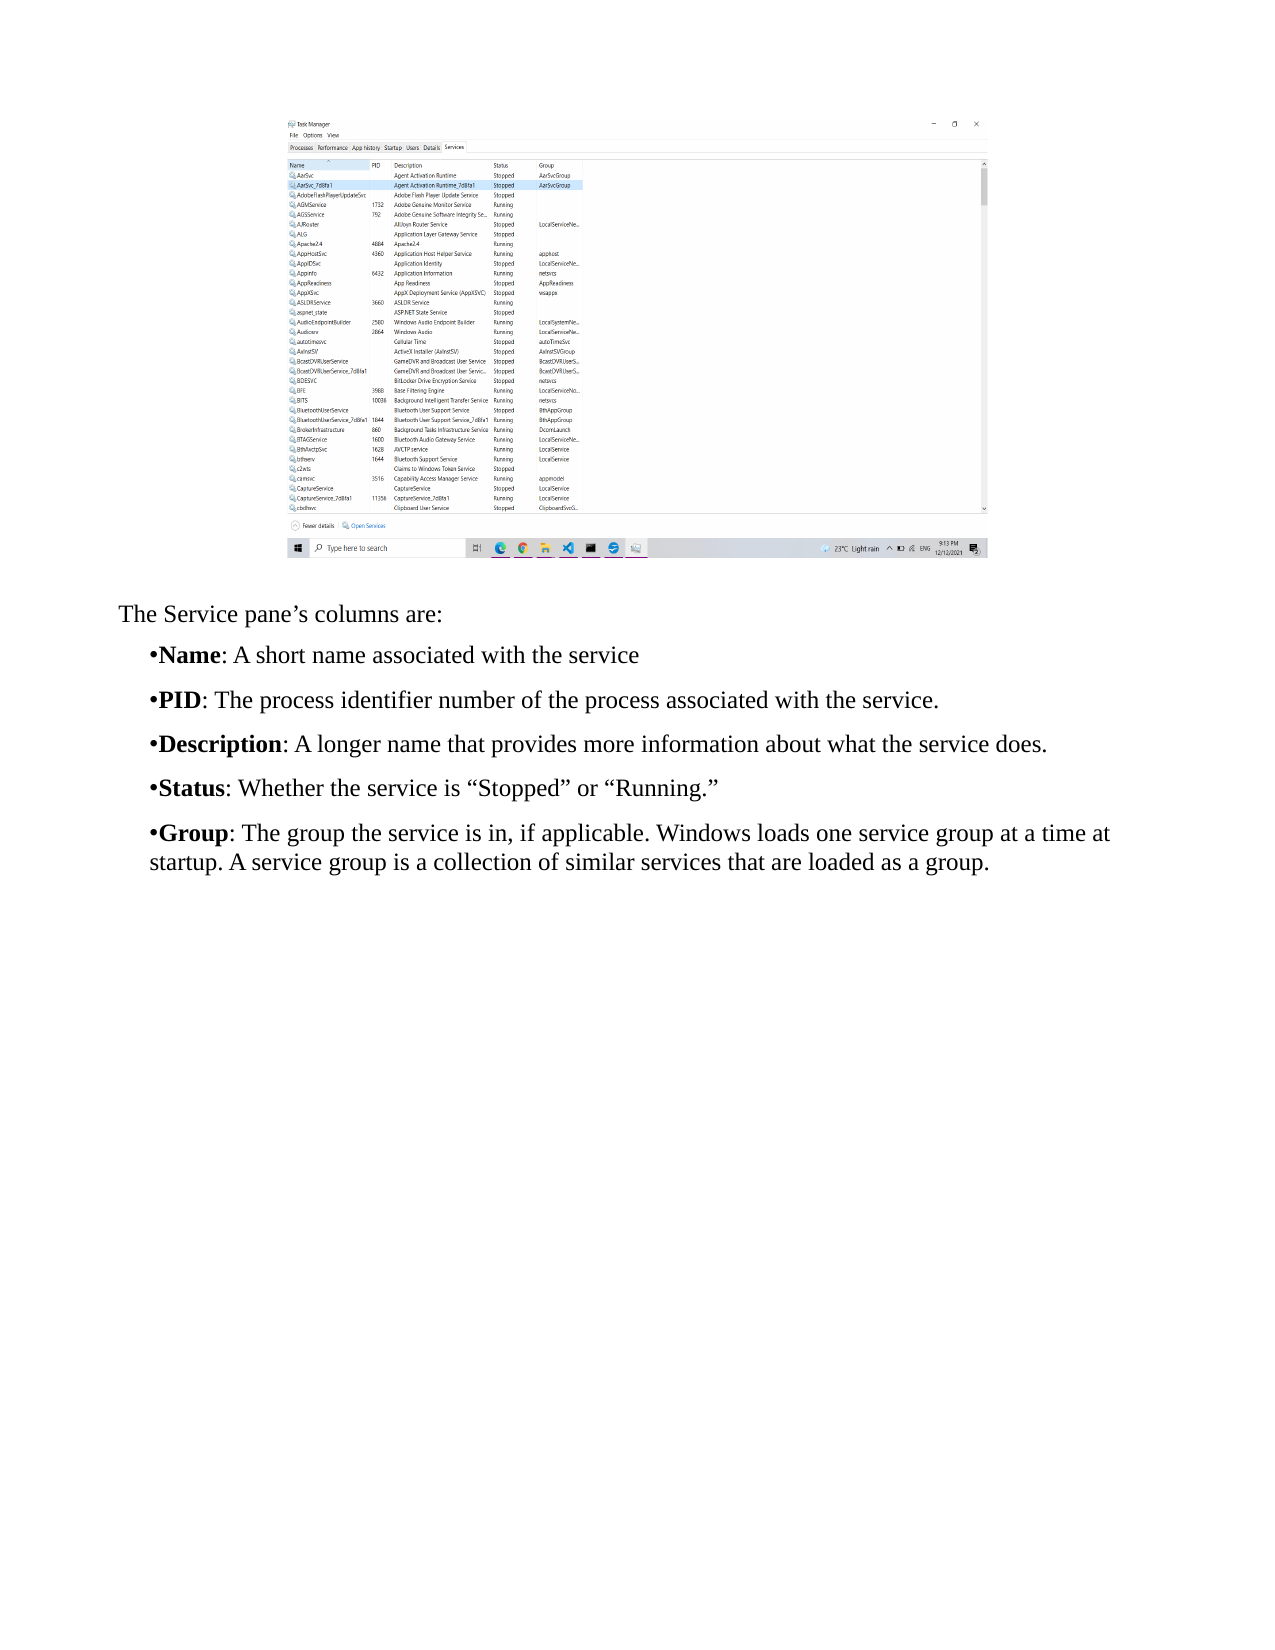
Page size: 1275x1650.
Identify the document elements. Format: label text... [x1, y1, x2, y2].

picture [287, 118, 988, 558]
text The Service pane’s columns are: [118, 599, 1157, 628]
list Status: Whether the service is “Stopped” or “Running.” [118, 773, 1157, 802]
list Group: The group the service is in, if applicable. Windows loads one service group at a time at startup. A service group is a collection of similar services that are loaded as a group. [118, 818, 1157, 875]
list PID: The process identifier number of the process associated with the service. [118, 685, 1157, 713]
list Description: A longer name that provides more information about what the service does. [118, 729, 1157, 758]
list Name: A short name associated with the service [118, 640, 1157, 669]
